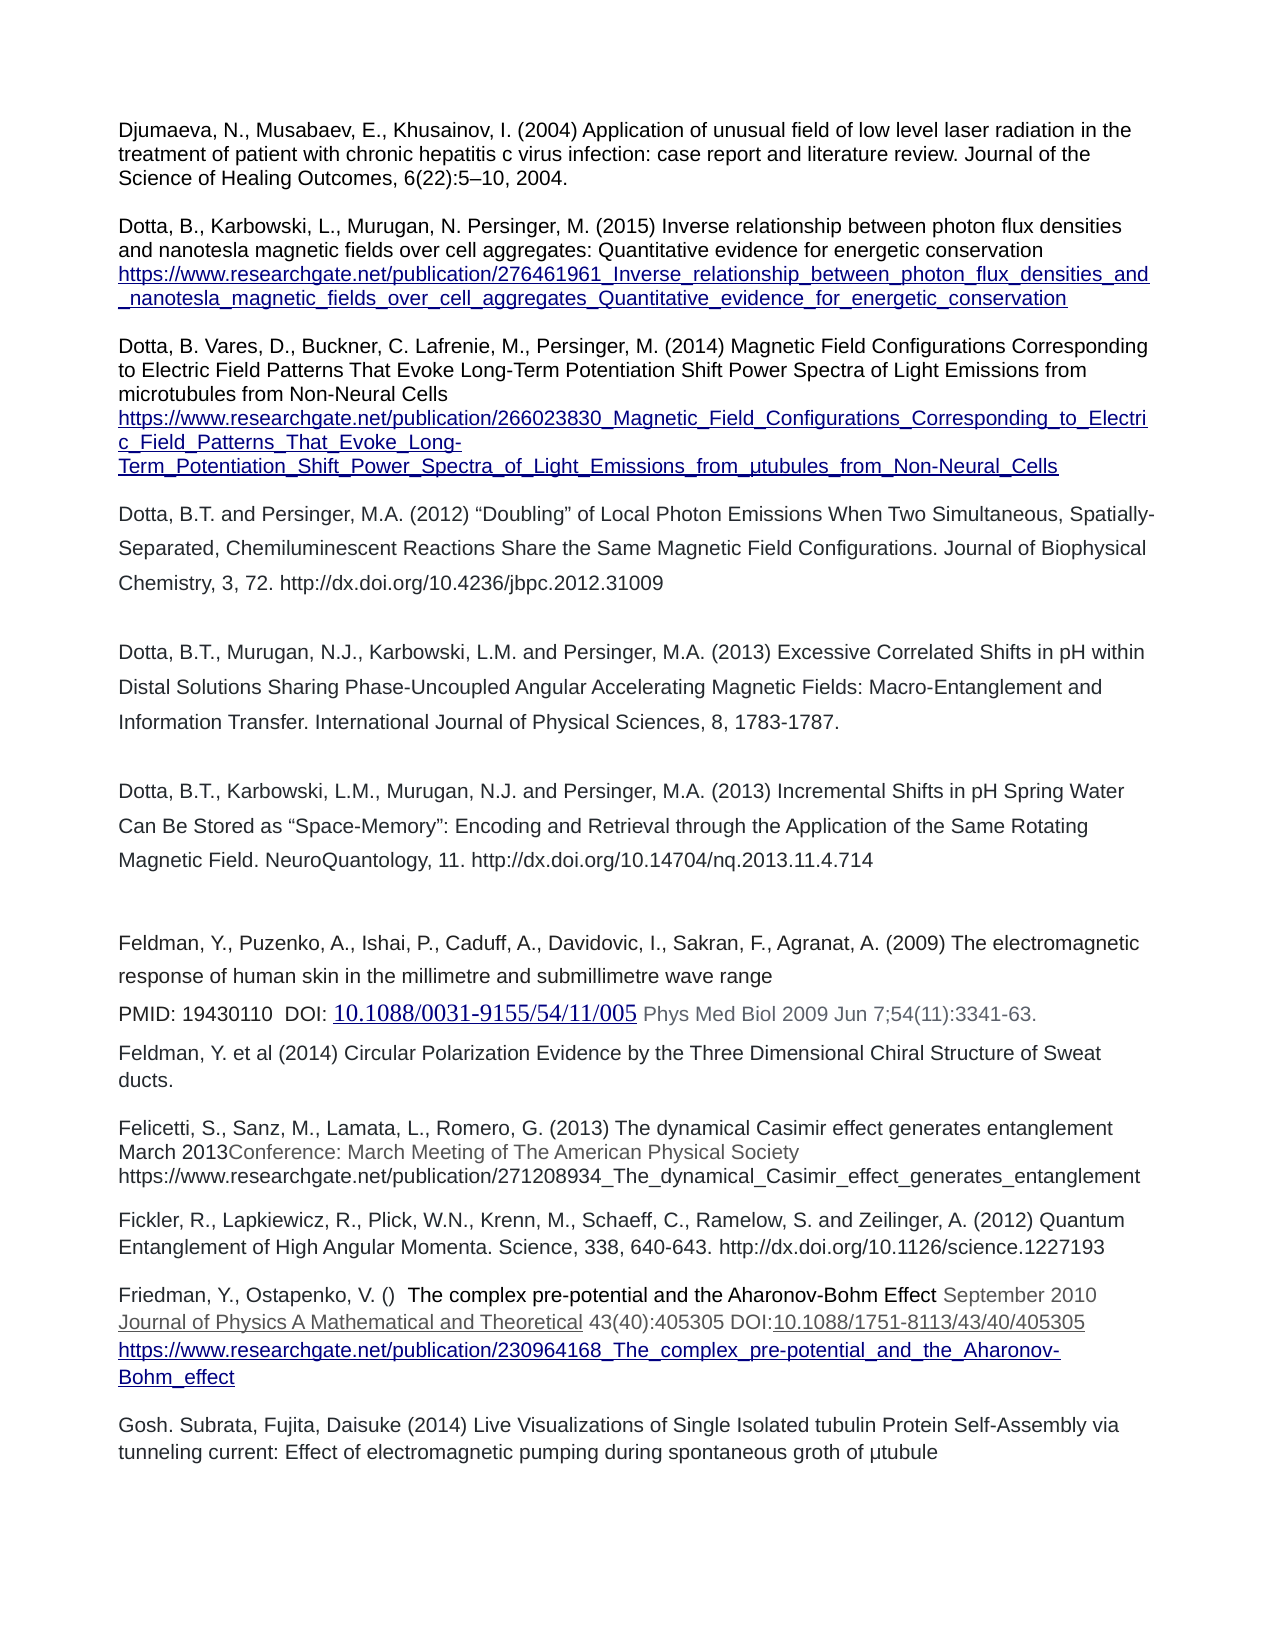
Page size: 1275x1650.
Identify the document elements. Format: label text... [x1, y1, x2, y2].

text Dotta, B.T., Murugan, N.J., Karbowski, L.M. and Persinger, M.A. (2013) Excessive Correlated Shifts in pH within Distal Solutions Sharing Phase-Uncoupled Angular Accelerating Magnetic Fields: Macro-Entanglement and Information Transfer. International Journal of Physical Sciences, 8, 1783-1787. [118, 640, 1157, 733]
text Fickler, R., Lapkiewicz, R., Plick, W.N., Krenn, M., Schaeff, C., Ramelow, S. and Zeilinger, A. (2012) Quantum Entanglement of High Angular Momenta. Science, 338, 640-643. http://dx.doi.org/10.1126/science.1227193 [118, 1208, 1157, 1259]
subtitle Felicetti, S., Sanz, M., Lamata, L., Romero, G. (2013) The dynamical Casimir effect generates entanglement March 2013Conference: March Meeting of The American Physical Society https://www.researchgate.net/publication/271208934_The_dynamical_Casimir_effect_generates_entanglement [118, 1116, 1157, 1188]
text Friedman, Y., Ostapenko, V. () The complex pre-potential and the Aharonov-Bohm Effect September 2010 Journal of Physics A Mathematical and Theoretical 43(40):405305 DOI:10.1088/1751-8113/43/40/405305 https://www.researchgate.net/publication/230964168_The_complex_pre-potential_and_the_Aharonov-Bohm_effect [118, 1283, 1157, 1389]
text Gosh. Subrata, Fujita, Daisuke (2014) Live Visualizations of Single Isolated tubulin Protein Self-Assembly via tunneling current: Effect of electromagnetic pumping during spontaneous groth of μtubule [118, 1413, 1157, 1464]
text Djumaeva, N., Musabaev, E., Khusainov, I. (2004) Application of unusual field of low level laser radiation in the treatment of patient with chronic hepatitis c virus infection: case report and literature review. Journal of the Science of Healing Outcomes, 6(22):5–10, 2004. [118, 118, 1157, 190]
text Dotta, B.T. and Persinger, M.A. (2012) “Doubling” of Local Photon Emissions When Two Simultaneous, Spatially- Separated, Chemiluminescent Reactions Share the Same Magnetic Field Configurations. Journal of Biophysical Chemistry, 3, 72. http://dx.doi.org/10.4236/jbpc.2012.31009 [118, 501, 1157, 595]
text Dotta, B., Karbowski, L., Murugan, N. Persinger, M. (2015) Inverse relationship between photon flux densities and nanotesla magnetic fields over cell aggregates: Quantitative evidence for energetic conservation https://www.researchgate.net/publication/276461961_Inverse_relationship_between_photon_flux_densities_and_nanotesla_magnetic_fields_over_cell_aggregates_Quantitative_evidence_for_energetic_conservation [118, 214, 1157, 310]
text Dotta, B. Vares, D., Buckner, C. Lafrenie, M., Persinger, M. (2014) Magnetic Field Configurations Corresponding to Electric Field Patterns That Evoke Long-Term Potentiation Shift Power Spectra of Light Emissions from microtubules from Non-Neural Cells https://www.researchgate.net/publication/266023830_Magnetic_Field_Configurations_Corresponding_to_Electric_Field_Patterns_That_Evoke_Long-Term_Potentiation_Shift_Power_Spectra_of_Light_Emissions_from_μtubules_from_Non-Neural_Cells [118, 334, 1157, 477]
text Dotta, B.T., Karbowski, L.M., Murugan, N.J. and Persinger, M.A. (2013) Incremental Shifts in pH Spring Water Can Be Stored as “Space-Memory”: Encoding and Retrieval through the Application of the Same Rotating Magnetic Field. NeuroQuantology, 11. http://dx.doi.org/10.14704/nq.2013.11.4.714 [118, 779, 1157, 872]
list PMID: 19430110 DOI: 10.1088/0031-9155/54/11/005 Phys Med Biol 2009 Jun 7;54(11):3341-63. [118, 998, 1157, 1026]
subtitle Feldman, Y., Puzenko, A., Ishai, P., Caduff, A., Davidovic, I., Sakran, F., Agranat, A. (2009) The electromagnetic response of human skin in the millimetre and submillimetre wave range [118, 931, 1157, 988]
text Feldman, Y. et al (2014) Circular Polarization Evidence by the Three Dimensional Chiral Structure of Sweat ducts. [118, 1041, 1157, 1092]
